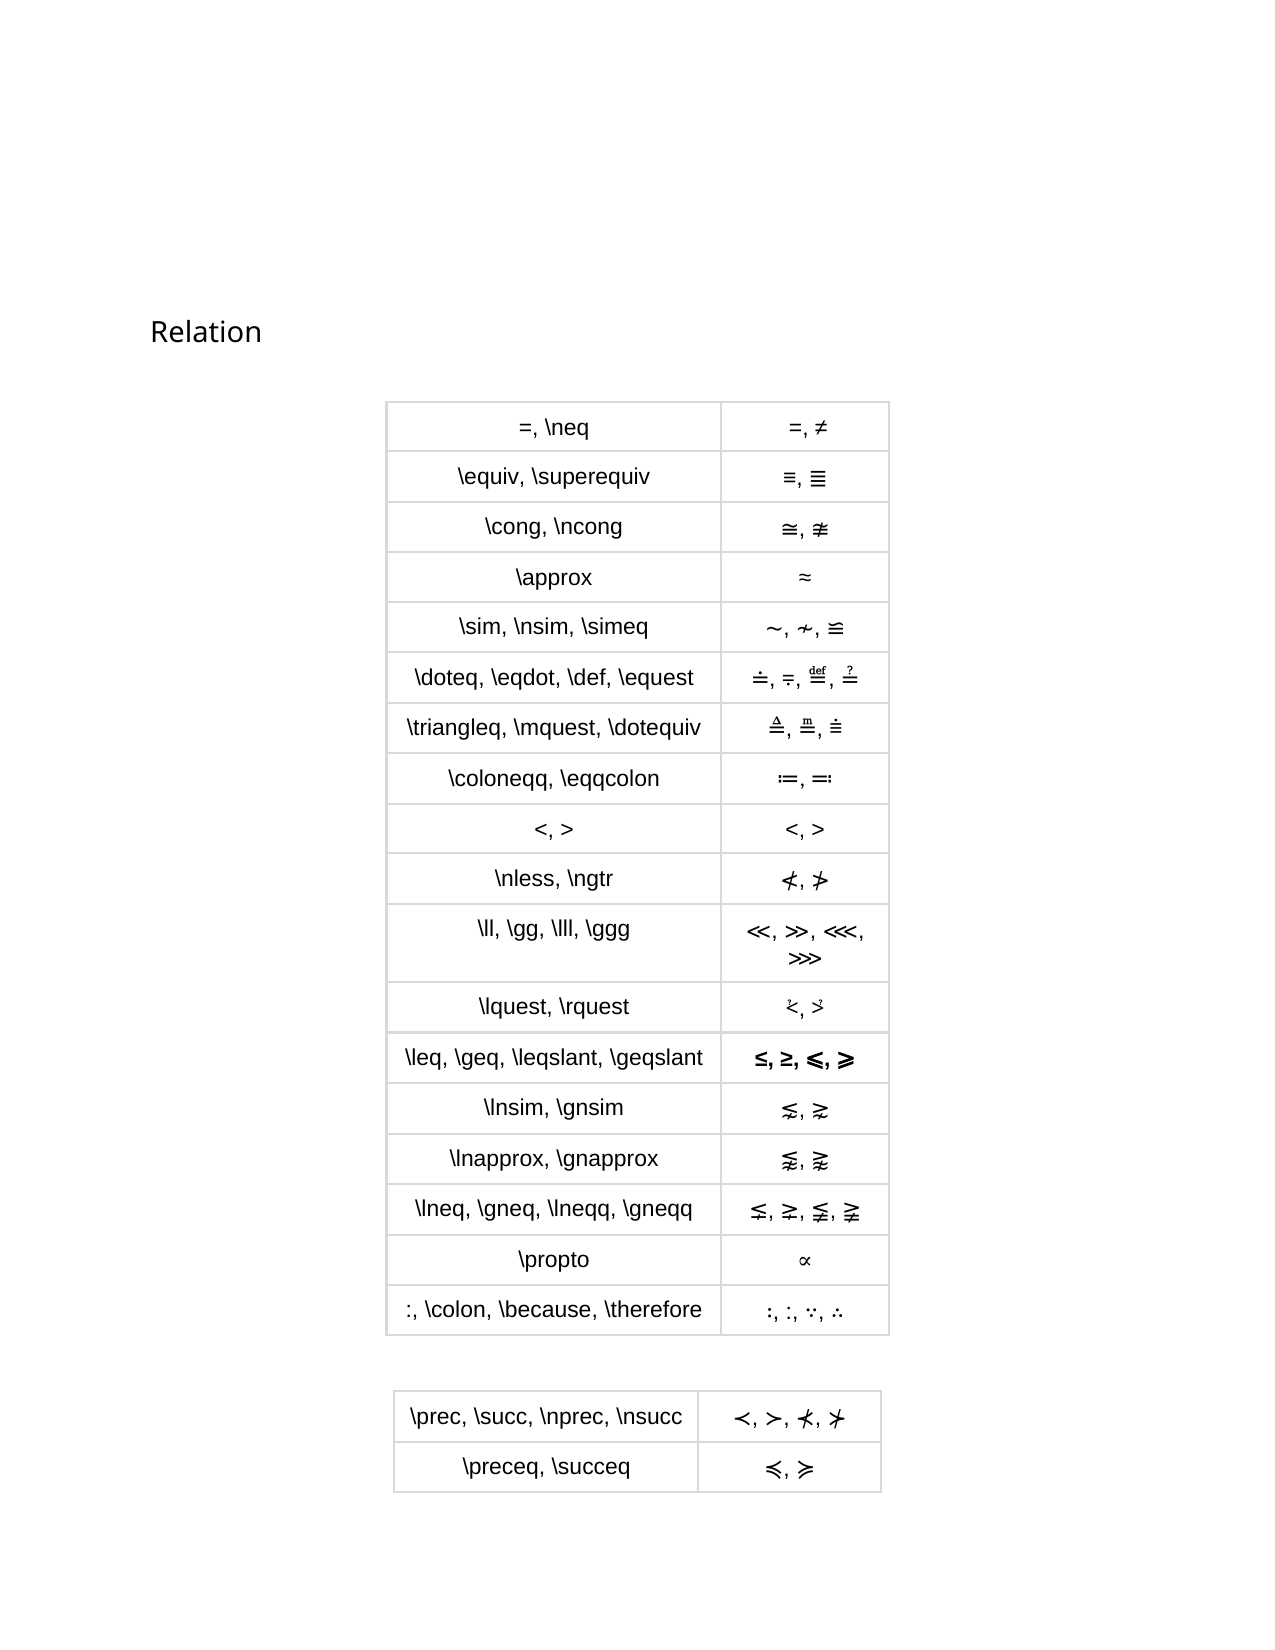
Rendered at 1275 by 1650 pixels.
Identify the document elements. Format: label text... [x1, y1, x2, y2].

table_cell \propto [388, 1236, 720, 1284]
table_header =, \neq [388, 403, 720, 450]
table_cell ∶, :, ∵, ∴ [722, 1286, 888, 1334]
table_cell \ll, \gg, \lll, \ggg [388, 905, 720, 981]
table_cell ≈ [722, 553, 888, 601]
table_header =, ≠ [722, 403, 888, 450]
table_cell ∼, ≁, ≌ [722, 603, 888, 651]
table_cell ⋦, ⋧ [722, 1084, 888, 1132]
table_cell \coloneqq, \eqqcolon [388, 754, 720, 803]
table_cell \approx [388, 553, 720, 601]
table_cell \nless, \ngtr [388, 854, 720, 903]
table_cell ∝ [722, 1236, 888, 1284]
table_cell ≅, ≇ [722, 503, 888, 551]
table_cell \preceq, \succeq [395, 1443, 697, 1491]
table_cell \doteq, \eqdot, \def, \equest [388, 653, 720, 702]
table_cell ≪, ≫, ⋘, ⋙ [722, 905, 888, 981]
table_cell ≤, ≥, ⩽, ⩾ [722, 1034, 888, 1082]
table_cell ⪉, ⪊ [722, 1135, 888, 1183]
table_cell ≜, ≞, ⩧ [722, 704, 888, 752]
table_cell <, > [388, 805, 720, 852]
table_header \prec, \succ, \nprec, \nsucc [395, 1392, 697, 1441]
table_cell \lnapprox, \gnapprox [388, 1135, 720, 1183]
table_cell ⪇, ⪈, ≨, ≩ [722, 1185, 888, 1233]
table_cell \lquest, \rquest [388, 983, 720, 1031]
table_cell ≼, ≽ [699, 1443, 880, 1491]
table_cell ≔, ≕ [722, 754, 888, 803]
table_cell <, > [722, 805, 888, 852]
table_cell \leq, \geq, \leqslant, \geqslant [388, 1034, 720, 1082]
table_cell ⩻, ⩼ [722, 983, 888, 1031]
table_cell ≮, ≯ [722, 854, 888, 903]
table_cell ≐, ⩦, ≝, ≟ [722, 653, 888, 702]
table_header ≺, ≻, ⊀, ⊁ [699, 1392, 880, 1441]
table_cell ≡, ≣ [722, 452, 888, 501]
table_cell \sim, \nsim, \simeq [388, 603, 720, 651]
table_cell \triangleq, \mquest, \dotequiv [388, 704, 720, 752]
table_cell \cong, \ncong [388, 503, 720, 551]
table_cell :, \colon, \because, \therefore [388, 1286, 720, 1334]
table_cell \lnsim, \gnsim [388, 1084, 720, 1132]
subtitle Relation [150, 311, 1125, 351]
table_cell \equiv, \superequiv [388, 452, 720, 501]
table_cell \lneq, \gneq, \lneqq, \gneqq [388, 1185, 720, 1233]
